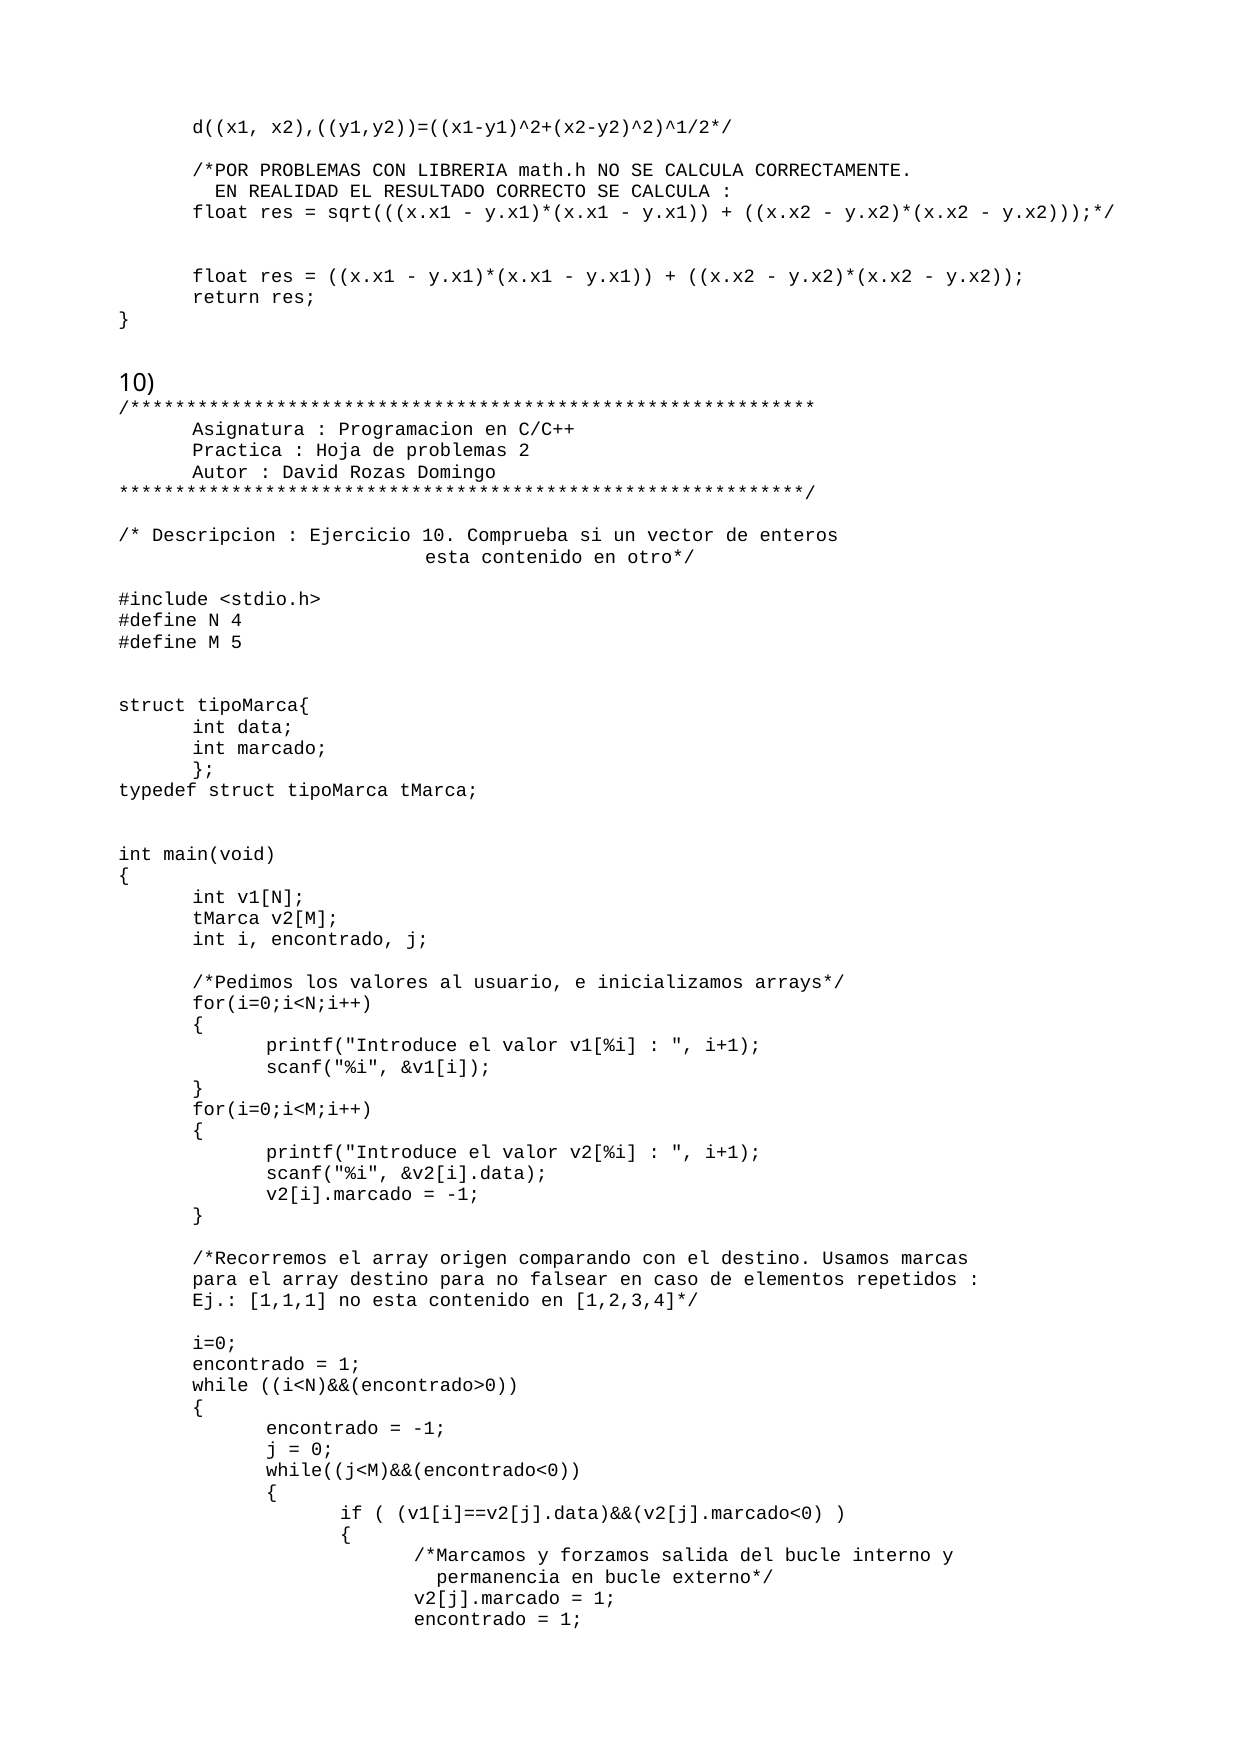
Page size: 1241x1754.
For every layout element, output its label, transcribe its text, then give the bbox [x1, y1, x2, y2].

text encontrado = 1; [118, 1355, 1122, 1376]
text { [118, 866, 1122, 887]
text EN REALIDAD EL RESULTADO CORRECTO SE CALCULA : [118, 182, 1122, 203]
text } [118, 309, 1122, 331]
text #include <stdio.h> [118, 590, 1122, 611]
text while ((i<N)&&(encontrado>0)) [118, 1376, 1122, 1397]
text { [118, 1397, 1122, 1419]
text int v1[N]; [118, 887, 1122, 909]
text float res = ((x.x1 - y.x1)*(x.x1 - y.x1)) + ((x.x2 - y.x2)*(x.x2 - y.x2)); [118, 267, 1122, 288]
text printf("Introduce el valor v1[%i] : ", i+1); [118, 1036, 1122, 1057]
text struct tipoMarca{ [118, 696, 1122, 717]
text esta contenido en otro*/ [118, 547, 1122, 569]
text Autor : David Rozas Domingo [118, 462, 1122, 484]
text /************************************************************* [118, 399, 1122, 420]
text #define N 4 [118, 611, 1122, 632]
text { [118, 1121, 1122, 1142]
text { [118, 1482, 1122, 1504]
text /*POR PROBLEMAS CON LIBRERIA math.h NO SE CALCULA CORRECTAMENTE. [118, 161, 1122, 182]
text j = 0; [118, 1440, 1122, 1461]
text tMarca v2[M]; [118, 909, 1122, 930]
text /* Descripcion : Ejercicio 10. Comprueba si un vector de enteros [118, 526, 1122, 547]
text scanf("%i", &v2[i].data); [118, 1164, 1122, 1185]
text { [118, 1525, 1122, 1546]
text int data; [118, 717, 1122, 739]
text int main(void) [118, 845, 1122, 866]
text #define M 5 [118, 632, 1122, 654]
text /*Pedimos los valores al usuario, e inicializamos arrays*/ [118, 972, 1122, 994]
text para el array destino para no falsear en caso de elementos repetidos : [118, 1270, 1122, 1291]
text /*Marcamos y forzamos salida del bucle interno y [118, 1546, 1122, 1567]
text d((x1, x2),((y1,y2))=((x1-y1)^2+(x2-y2)^2)^1/2*/ [118, 118, 1122, 139]
text for(i=0;i<N;i++) [118, 994, 1122, 1015]
text typedef struct tipoMarca tMarca; [118, 781, 1122, 802]
text 10) [118, 365, 1122, 399]
text scanf("%i", &v1[i]); [118, 1057, 1122, 1079]
text int i, encontrado, j; [118, 930, 1122, 951]
text i=0; [118, 1334, 1122, 1355]
text int marcado; [118, 739, 1122, 760]
text while((j<M)&&(encontrado<0)) [118, 1461, 1122, 1482]
text Ej.: [1,1,1] no esta contenido en [1,2,3,4]*/ [118, 1291, 1122, 1312]
text v2[j].marcado = 1; [118, 1589, 1122, 1610]
text { [118, 1015, 1122, 1036]
text } [118, 1206, 1122, 1227]
text if ( (v1[i]==v2[j].data)&&(v2[j].marcado<0) ) [118, 1504, 1122, 1525]
text return res; [118, 288, 1122, 309]
text encontrado = -1; [118, 1419, 1122, 1440]
text encontrado = 1; [118, 1610, 1122, 1631]
text }; [118, 760, 1122, 781]
text } [118, 1079, 1122, 1100]
text *************************************************************/ [118, 484, 1122, 505]
text Asignatura : Programacion en C/C++ [118, 420, 1122, 441]
text /*Recorremos el array origen comparando con el destino. Usamos marcas [118, 1249, 1122, 1270]
text Practica : Hoja de problemas 2 [118, 441, 1122, 462]
text v2[i].marcado = -1; [118, 1185, 1122, 1206]
text float res = sqrt(((x.x1 - y.x1)*(x.x1 - y.x1)) + ((x.x2 - y.x2)*(x.x2 - y.x2)));*/ [118, 203, 1122, 224]
text permanencia en bucle externo*/ [118, 1567, 1122, 1589]
text for(i=0;i<M;i++) [118, 1100, 1122, 1121]
text printf("Introduce el valor v2[%i] : ", i+1); [118, 1142, 1122, 1164]
